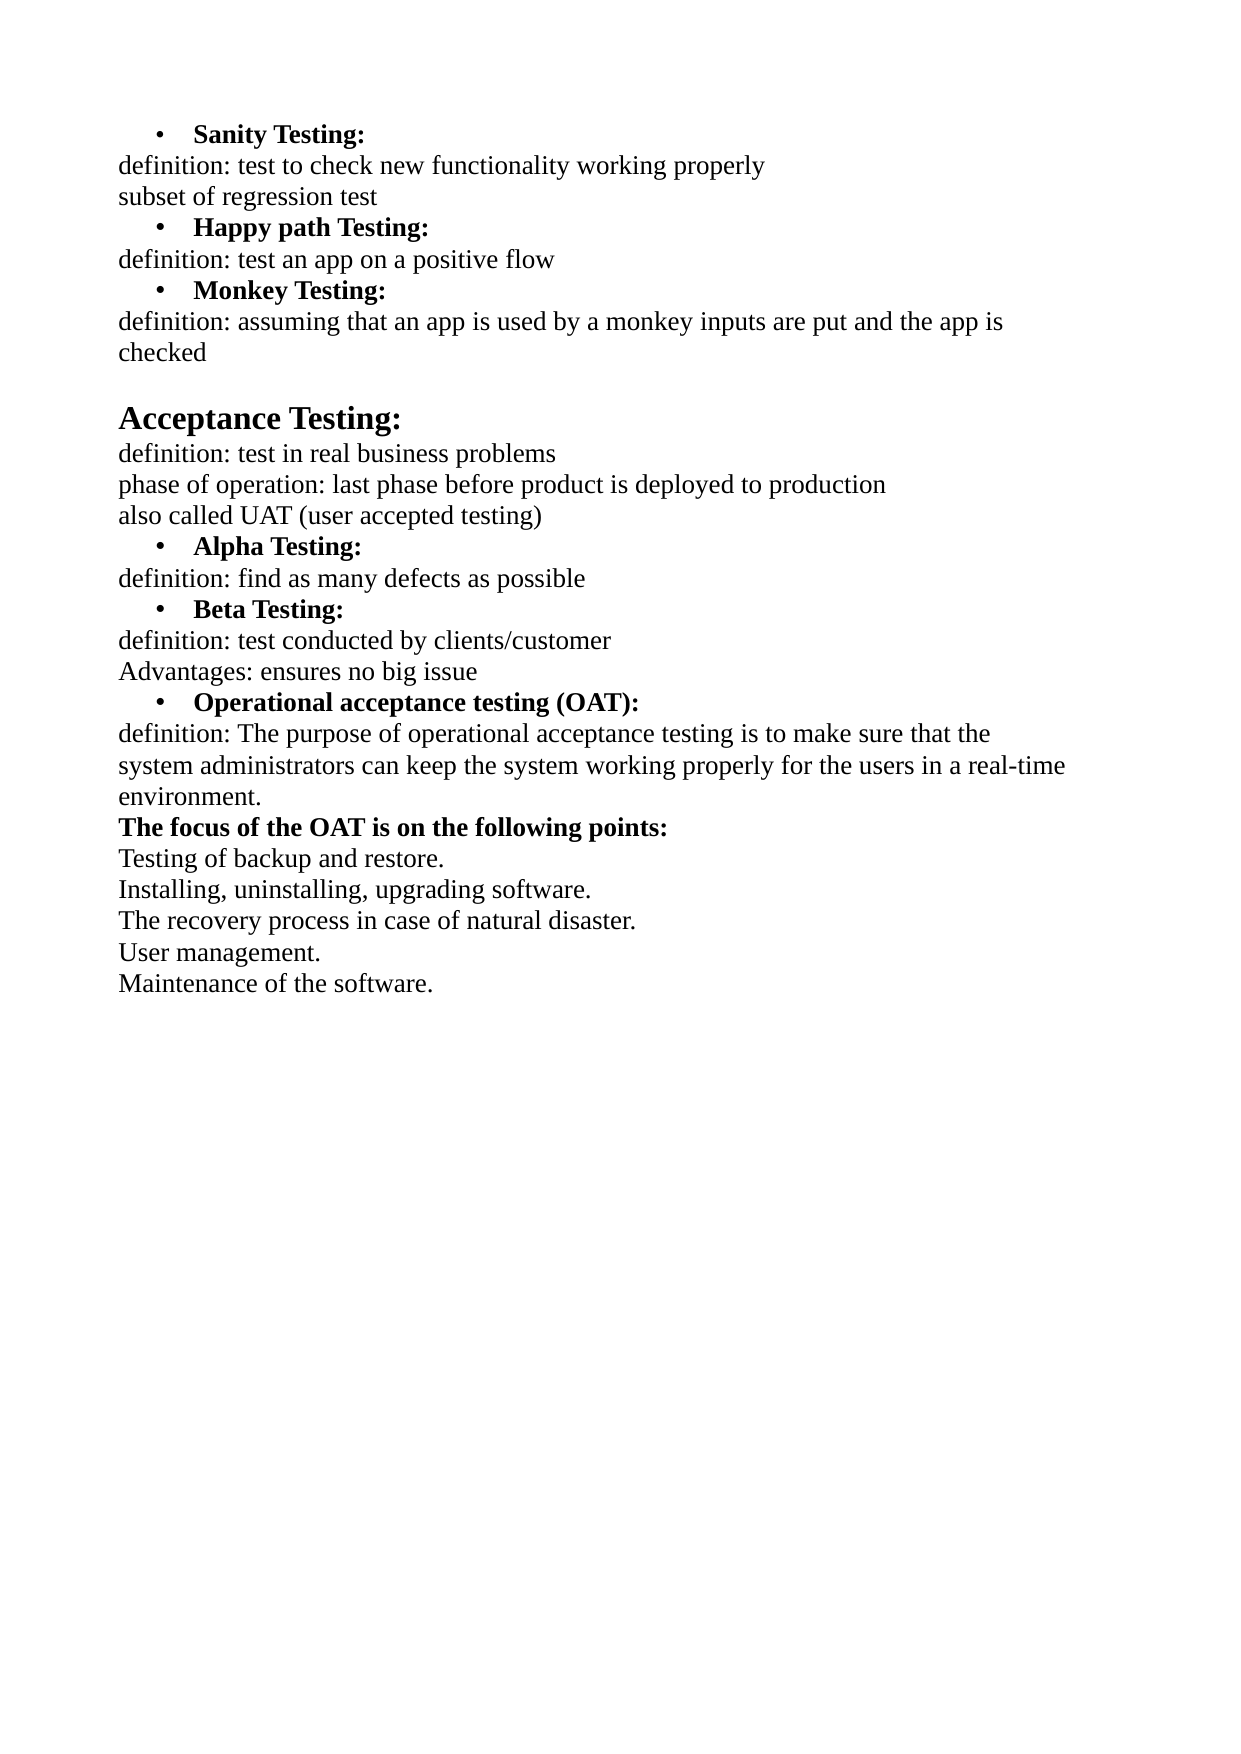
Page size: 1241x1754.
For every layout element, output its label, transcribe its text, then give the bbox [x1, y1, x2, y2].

text phase of operation: last phase before product is deployed to production [118, 468, 1122, 499]
text definition: test conducted by clients/customer [118, 624, 1122, 655]
list Happy path Testing: [156, 212, 1122, 243]
list Monkey Testing: [156, 274, 1122, 305]
list Operational acceptance testing (OAT): [156, 686, 1122, 718]
text User management. [118, 936, 1122, 967]
text The recovery process in case of natural disaster. [118, 904, 1122, 936]
text Acceptance Testing: [118, 399, 1122, 437]
text definition: test in real business problems [118, 437, 1122, 468]
text subset of regression test [118, 180, 1122, 212]
text Maintenance of the software. [118, 967, 1122, 998]
text system administrators can keep the system working properly for the users in a real-time [118, 749, 1122, 780]
text definition: assuming that an app is used by a monkey inputs are put and the app is [118, 305, 1122, 336]
text definition: test an app on a positive flow [118, 243, 1122, 274]
text definition: test to check new functionality working properly [118, 149, 1122, 180]
text definition: The purpose of operational acceptance testing is to make sure that the [118, 718, 1122, 749]
text environment. [118, 780, 1122, 811]
text The focus of the OAT is on the following points: [118, 811, 1122, 842]
text Advantages: ensures no big issue [118, 655, 1122, 686]
list Sanity Testing: [156, 118, 1122, 149]
text Testing of backup and restore. [118, 842, 1122, 873]
text definition: find as many defects as possible [118, 562, 1122, 593]
text Installing, uninstalling, upgrading software. [118, 873, 1122, 904]
text also called UAT (user accepted testing) [118, 499, 1122, 530]
list Beta Testing: [156, 593, 1122, 624]
list Alpha Testing: [156, 530, 1122, 562]
text checked [118, 336, 1122, 367]
